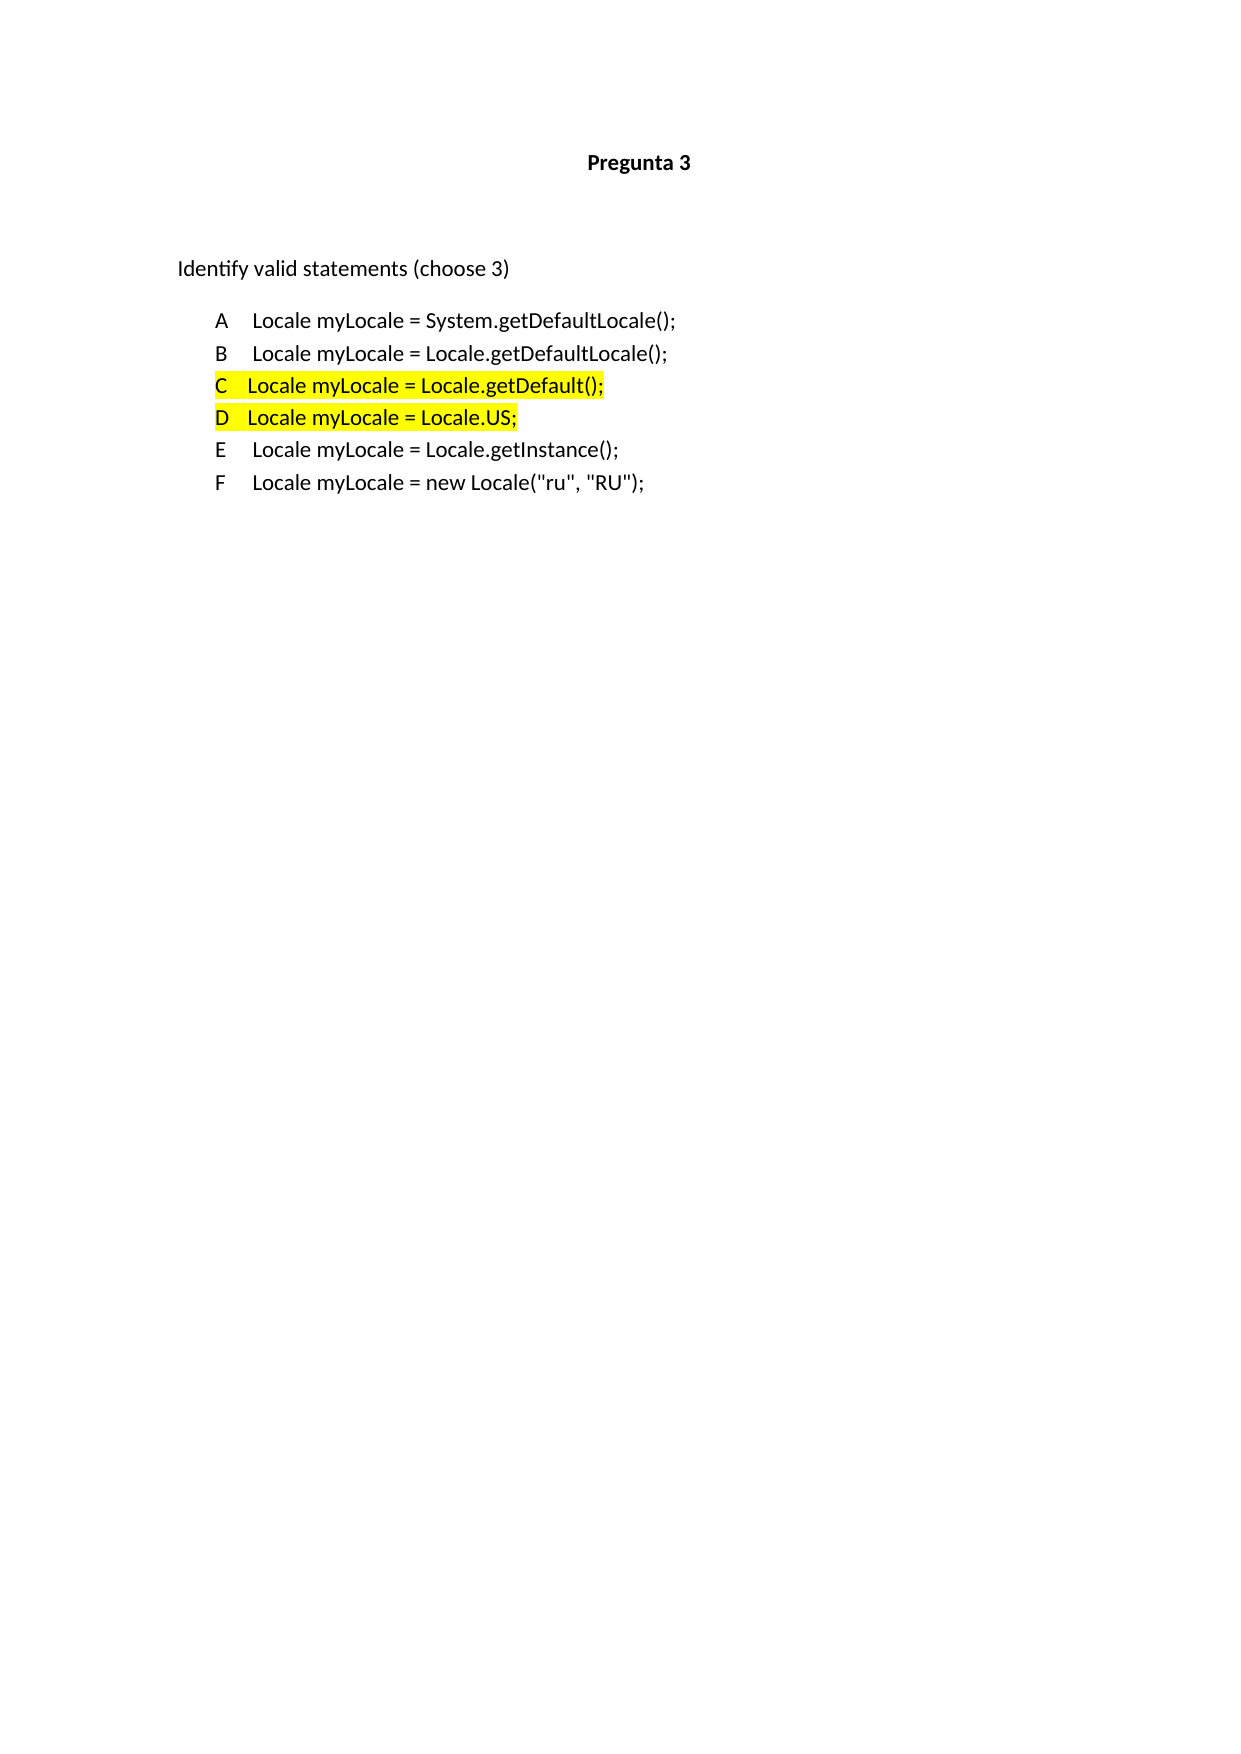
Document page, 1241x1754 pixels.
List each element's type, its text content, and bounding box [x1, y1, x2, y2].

list Locale myLocale = Locale.US; [215, 403, 1063, 431]
list Locale myLocale = System.getDefaultLocale(); [215, 307, 1063, 335]
list Locale myLocale = Locale.getDefault(); [215, 371, 1063, 399]
text Pregunta 3 [215, 148, 1063, 176]
list Locale myLocale = new Locale("ru", "RU"); [215, 468, 1063, 496]
list Locale myLocale = Locale.getInstance(); [215, 435, 1063, 463]
text Identify valid statements (choose 3) [177, 254, 1063, 282]
list Locale myLocale = Locale.getDefaultLocale(); [215, 339, 1063, 367]
